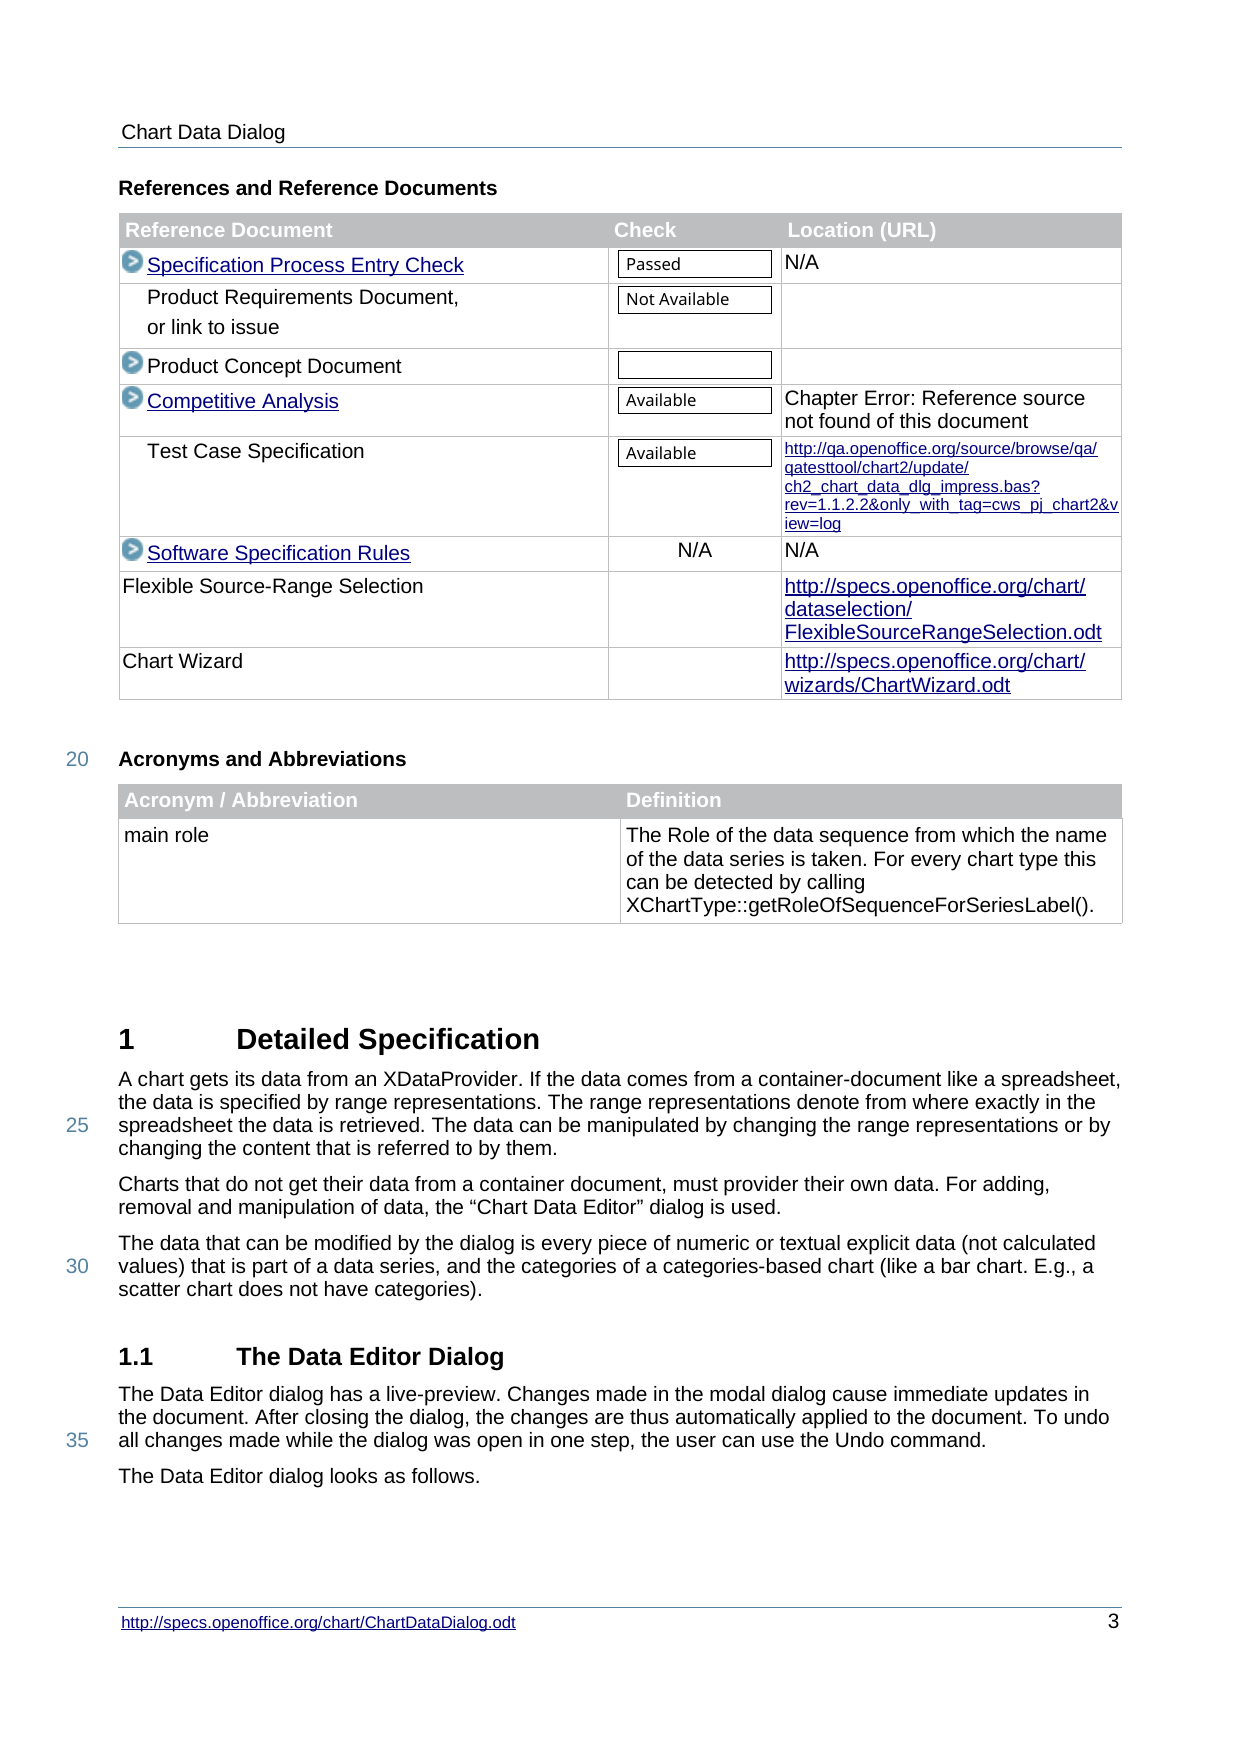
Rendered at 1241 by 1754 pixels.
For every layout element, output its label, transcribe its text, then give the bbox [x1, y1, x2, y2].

table_cell Product Requirements Document, or link to issue [120, 284, 608, 348]
subtitle Detailed Specification [118, 1023, 1122, 1055]
table_cell Flexible Source-Range Selection [120, 572, 608, 647]
table_cell [609, 437, 781, 536]
table_cell Specification Process Entry Check [120, 248, 608, 283]
table_cell N/A [782, 248, 1121, 283]
text The data that can be modified by the dialog is every piece of numeric or textual explicit data (not calculated values) that is part of a data series, and the categories of a categories-based chart (like a bar chart. E.g., a scatter chart does not have categories). [118, 1232, 1122, 1301]
picture [122, 351, 147, 374]
subtitle Acronyms and Abbreviations [118, 748, 1122, 771]
table_cell main role [119, 819, 620, 923]
table_header Check [609, 213, 781, 248]
table_cell Chart Wizard [120, 648, 608, 699]
table_cell Competitive Analysis [120, 385, 608, 436]
table_header Reference Document [119, 213, 608, 248]
table_cell [609, 248, 781, 283]
table_header Definition [620, 784, 1122, 818]
table_cell N/A [609, 537, 781, 571]
text The Data Editor dialog looks as follows. [118, 1464, 1122, 1488]
table_cell <Please enter location here> [782, 349, 1121, 384]
subtitle The Data Editor Dialog [118, 1343, 1122, 1371]
table_cell N/A [782, 537, 1121, 571]
text A chart gets its data from an XDataProvider. If the data comes from a container-document like a spreadsheet, the data is specified by range representations. The range representations denote from where exactly in the spreadsheet the data is retrieved. The data can be manipulated by changing the range representations or by changing the content that is referred to by them. [118, 1067, 1122, 1160]
text Charts that do not get their data from a container document, must provider their own data. For adding, removal and manipulation of data, the “Chart Data Editor” dialog is used. [118, 1173, 1122, 1219]
table_cell The Role of the data sequence from which the name of the data series is taken. For every chart type this can be detected by calling XChartType::getRoleOfSequenceForSeriesLabel(). [621, 819, 1122, 923]
table_cell [609, 284, 781, 348]
picture [122, 386, 147, 409]
table_cell Product Concept Document [120, 349, 608, 384]
table_cell [609, 385, 781, 436]
text The Data Editor dialog has a live-preview. Changes made in the modal dialog cause immediate updates in the document. After closing the dialog, the changes are thus automatically applied to the document. To undo all changes made while the dialog was open in one step, the user can use the Undo command. [118, 1382, 1122, 1452]
table_cell Chapter Error: Reference source not found of this document [782, 385, 1121, 436]
table_cell Test Case Specification [120, 437, 608, 536]
table_cell http://qa.openoffice.org/source/browse/qa/qatesttool/chart2/update/ch2_chart_data_dlg_impress.bas?rev=1.1.2.2&only_with_tag=cws_pj_chart2&view=log [782, 437, 1121, 536]
table_cell <Please enter location here> [782, 284, 1121, 348]
picture [122, 538, 147, 561]
table_cell [609, 349, 781, 384]
table_cell http://specs.openoffice.org/chart/dataselection/FlexibleSourceRangeSelection.odt [782, 572, 1121, 647]
table_cell [609, 572, 781, 647]
table_cell [609, 648, 781, 699]
table_header Location (URL) [782, 213, 1122, 248]
subtitle References and Reference Documents [118, 177, 1122, 200]
table_cell http://specs.openoffice.org/chart/wizards/ChartWizard.odt [782, 648, 1121, 699]
table_header Acronym / Abbreviation [118, 784, 620, 818]
table_cell Software Specification Rules [120, 537, 608, 571]
picture [122, 250, 147, 273]
